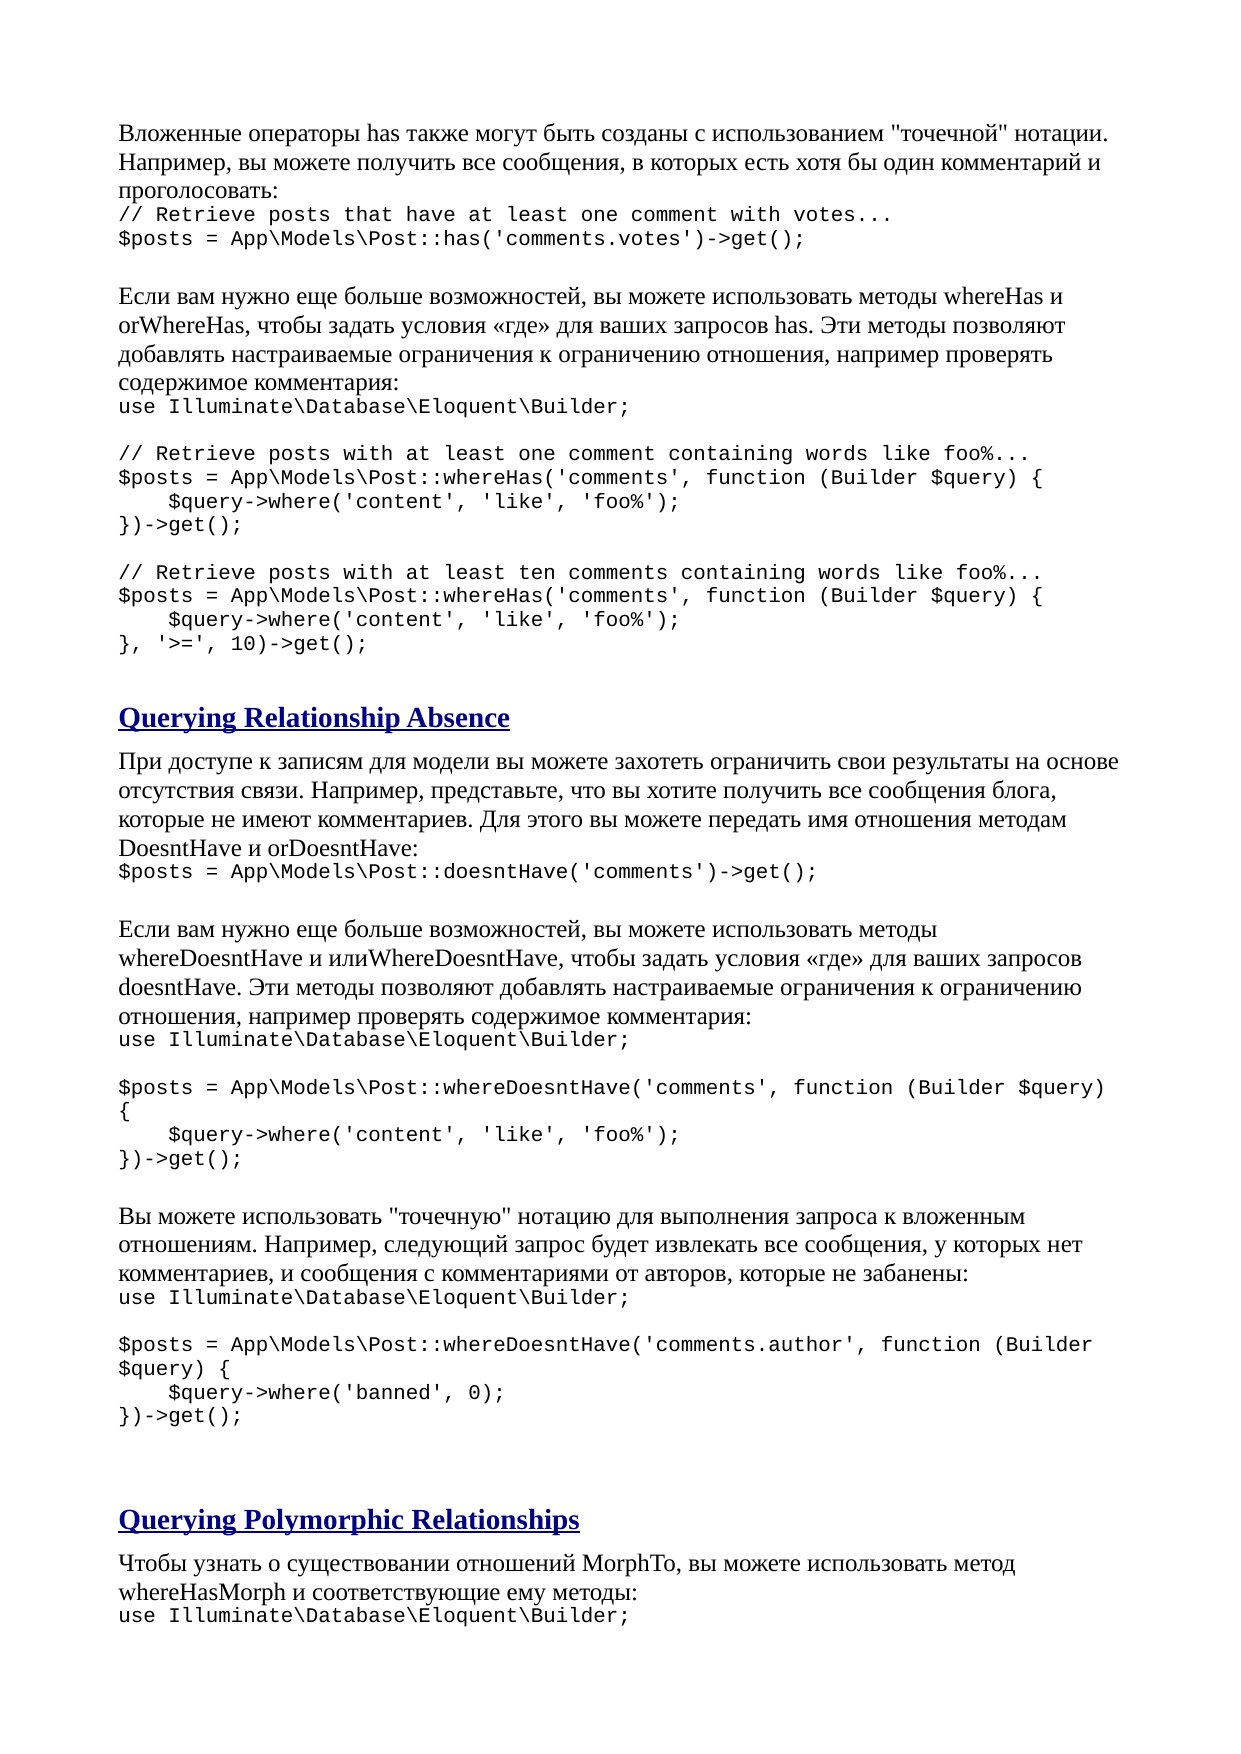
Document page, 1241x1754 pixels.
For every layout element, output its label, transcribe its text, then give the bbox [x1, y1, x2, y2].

text $query->where('content', 'like', 'foo%'); [118, 491, 1122, 514]
text $posts = App\Models\Post::whereDoesntHave('comments.author', function (Builder $query) { [118, 1334, 1122, 1382]
text use Illuminate\Database\Eloquent\Builder; [118, 1605, 1122, 1629]
text })->get(); [118, 514, 1122, 538]
text $posts = App\Models\Post::has('comments.votes')->get(); [118, 228, 1122, 252]
text $posts = App\Models\Post::whereHas('comments', function (Builder $query) { [118, 467, 1122, 491]
text }, '>=', 10)->get(); [118, 633, 1122, 656]
text Вы можете использовать "точечную" нотацию для выполнения запроса к вложенным отношениям. Например, следующий запрос будет извлекать все сообщения, у которых нет комментариев, и сообщения с комментариями от авторов, которые не забанены: [118, 1201, 1122, 1287]
subtitle Querying Relationship Absence [118, 700, 1122, 734]
text $query->where('banned', 0); [118, 1382, 1122, 1405]
text })->get(); [118, 1405, 1122, 1429]
text Если вам нужно еще больше возможностей, вы можете использовать методы whereDoesntHave и илиWhereDoesntHave, чтобы задать условия «где» для ваших запросов doesntHave. Эти методы позволяют добавлять настраиваемые ограничения к ограничению отношения, например проверять содержимое комментария: [118, 914, 1122, 1029]
text $posts = App\Models\Post::whereDoesntHave('comments', function (Builder $query) { [118, 1077, 1122, 1124]
text use Illuminate\Database\Eloquent\Builder; [118, 1029, 1122, 1053]
subtitle Querying Polymorphic Relationships [118, 1502, 1122, 1535]
text })->get(); [118, 1148, 1122, 1171]
text $query->where('content', 'like', 'foo%'); [118, 609, 1122, 633]
text $query->where('content', 'like', 'foo%'); [118, 1124, 1122, 1148]
text Чтобы узнать о существовании отношений MorphTo, вы можете использовать метод whereHasMorph и соответствующие ему методы: [118, 1548, 1122, 1605]
text // Retrieve posts that have at least one comment with votes... [118, 204, 1122, 228]
text use Illuminate\Database\Eloquent\Builder; [118, 1287, 1122, 1311]
text use Illuminate\Database\Eloquent\Builder; [118, 396, 1122, 420]
text При доступе к записям для модели вы можете захотеть ограничить свои результаты на основе отсутствия связи. Например, представьте, что вы хотите получить все сообщения блога, которые не имеют комментариев. Для этого вы можете передать имя отношения методам DoesntHave и orDoesntHave: [118, 746, 1122, 861]
text // Retrieve posts with at least one comment containing words like foo%... [118, 443, 1122, 467]
text $posts = App\Models\Post::doesntHave('comments')->get(); [118, 861, 1122, 885]
text $posts = App\Models\Post::whereHas('comments', function (Builder $query) { [118, 585, 1122, 609]
text // Retrieve posts with at least ten comments containing words like foo%... [118, 562, 1122, 585]
text Вложенные операторы has также могут быть созданы с использованием "точечной" нотации. Например, вы можете получить все сообщения, в которых есть хотя бы один комментарий и проголосовать: [118, 118, 1122, 204]
text Если вам нужно еще больше возможностей, вы можете использовать методы whereHas и orWhereHas, чтобы задать условия «где» для ваших запросов has. Эти методы позволяют добавлять настраиваемые ограничения к ограничению отношения, например проверять содержимое комментария: [118, 281, 1122, 396]
